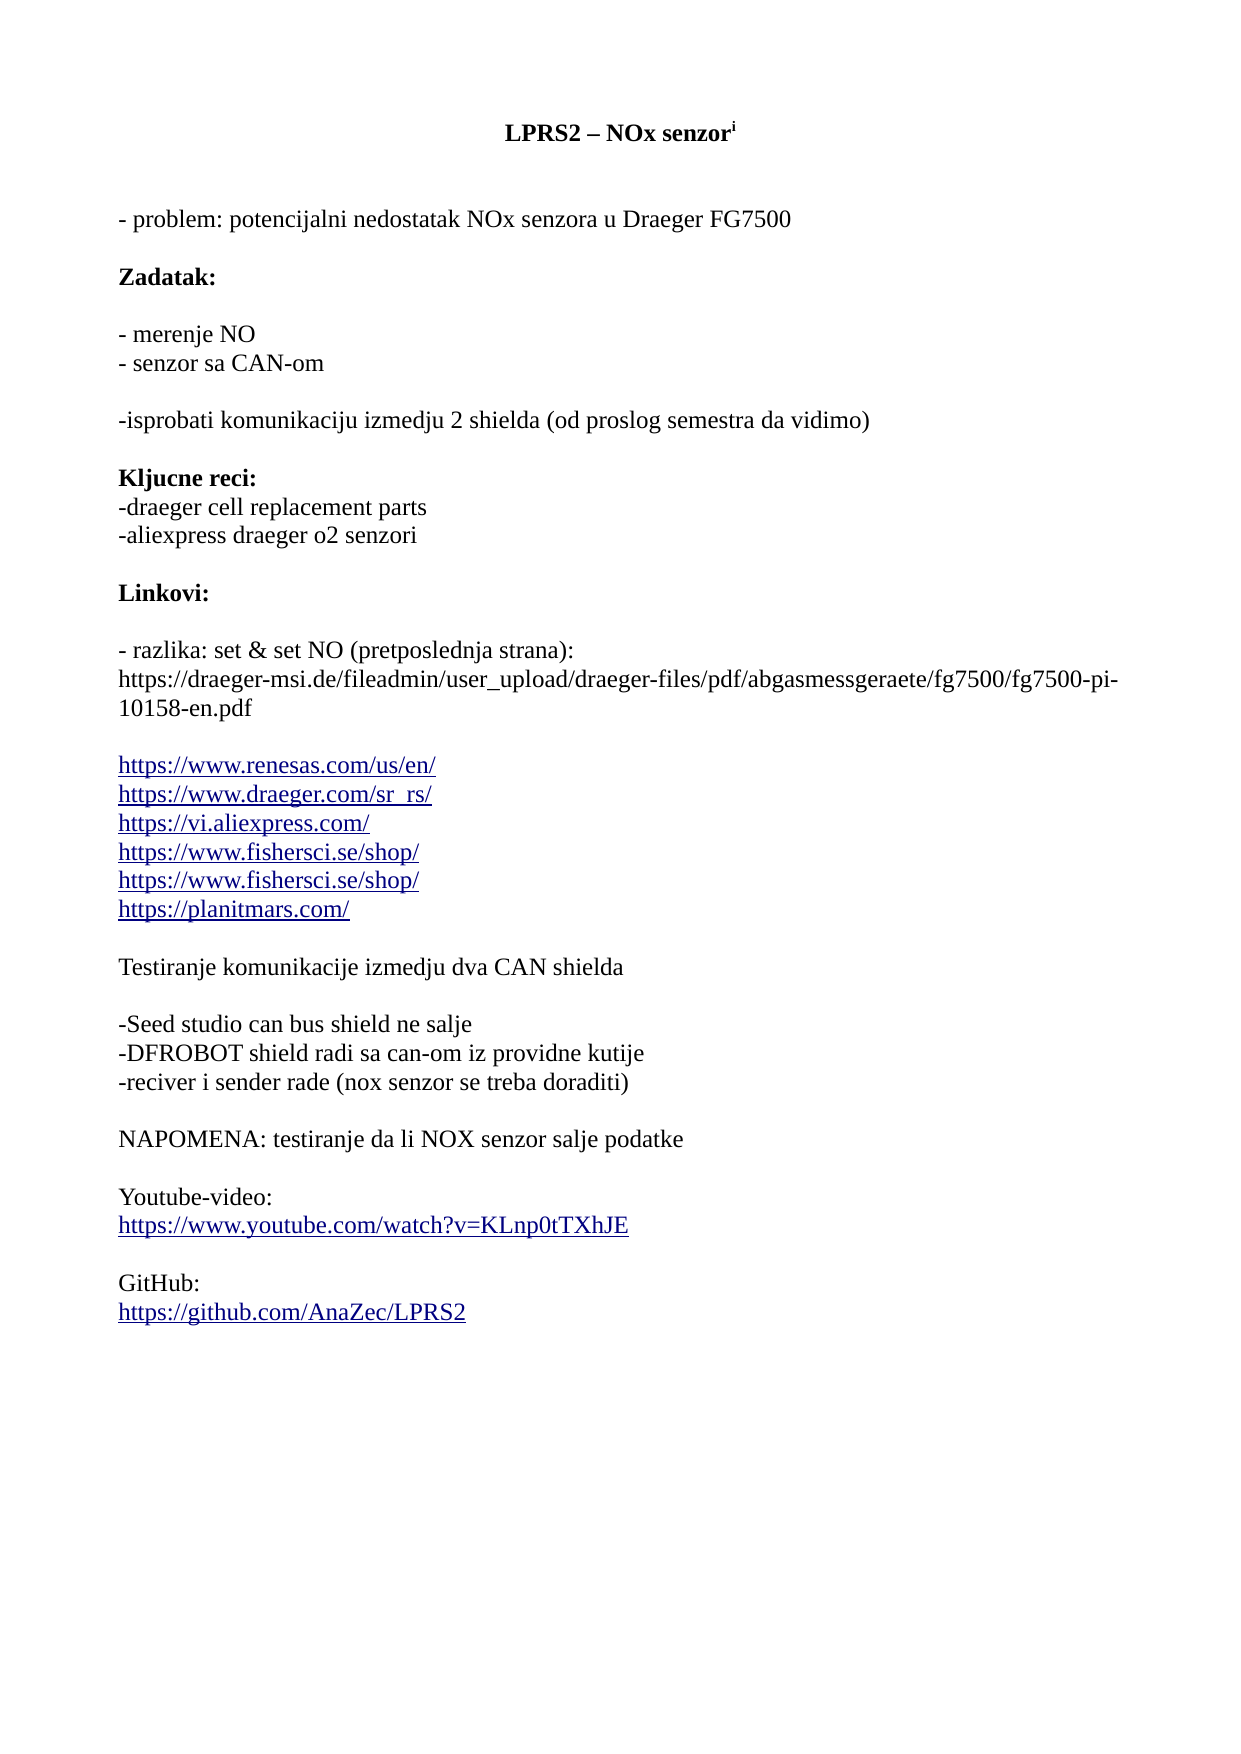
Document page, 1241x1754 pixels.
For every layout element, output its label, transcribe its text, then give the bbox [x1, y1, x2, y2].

text -isprobati komunikaciju izmedju 2 shielda (od proslog semestra da vidimo) [118, 406, 1122, 434]
text https://www.youtube.com/watch?v=KLnp0tTXhJE [118, 1211, 1122, 1239]
text Testiranje komunikacije izmedju dva CAN shielda [118, 952, 1122, 981]
text -reciver i sender rade (nox senzor se treba doraditi) [118, 1067, 1122, 1096]
text Linkovi: [118, 578, 1122, 607]
text - merenje NO [118, 319, 1122, 348]
text -Seed studio can bus shield ne salje [118, 1009, 1122, 1038]
text - problem: potencijalni nedostatak NOx senzora u Draeger FG7500 [118, 204, 1122, 233]
text -DFROBOT shield radi sa can-om iz providne kutije [118, 1038, 1122, 1067]
text https://www.draeger.com/sr_rs/ [118, 779, 1122, 808]
text GitHub: [118, 1268, 1122, 1297]
text Zadatak: [118, 262, 1122, 291]
text https://vi.aliexpress.com/ [118, 808, 1122, 837]
text LPRS2 – NOx senzor [118, 118, 1122, 147]
text https://draeger-msi.de/fileadmin/user_upload/draeger-files/pdf/abgasmessgeraete/fg7500/fg7500-pi-10158-en.pdf [118, 664, 1122, 722]
text -aliexpress draeger o2 senzori [118, 521, 1122, 549]
text Kljucne reci: [118, 463, 1122, 492]
text https://www.fishersci.se/shop/ [118, 837, 1122, 866]
text -draeger cell replacement parts [118, 492, 1122, 521]
text NAPOMENA: testiranje da li NOX senzor salje podatke [118, 1124, 1122, 1153]
text https://www.renesas.com/us/en/ [118, 751, 1122, 779]
text https://github.com/AnaZec/LPRS2 [118, 1297, 1122, 1326]
text https://www.fishersci.se/shop/ [118, 866, 1122, 894]
text Youtube-video: [118, 1182, 1122, 1211]
text https://planitmars.com/ [118, 894, 1122, 923]
text - senzor sa CAN-om [118, 348, 1122, 377]
text - razlika: set & set NO (pretposlednja strana): [118, 636, 1122, 664]
